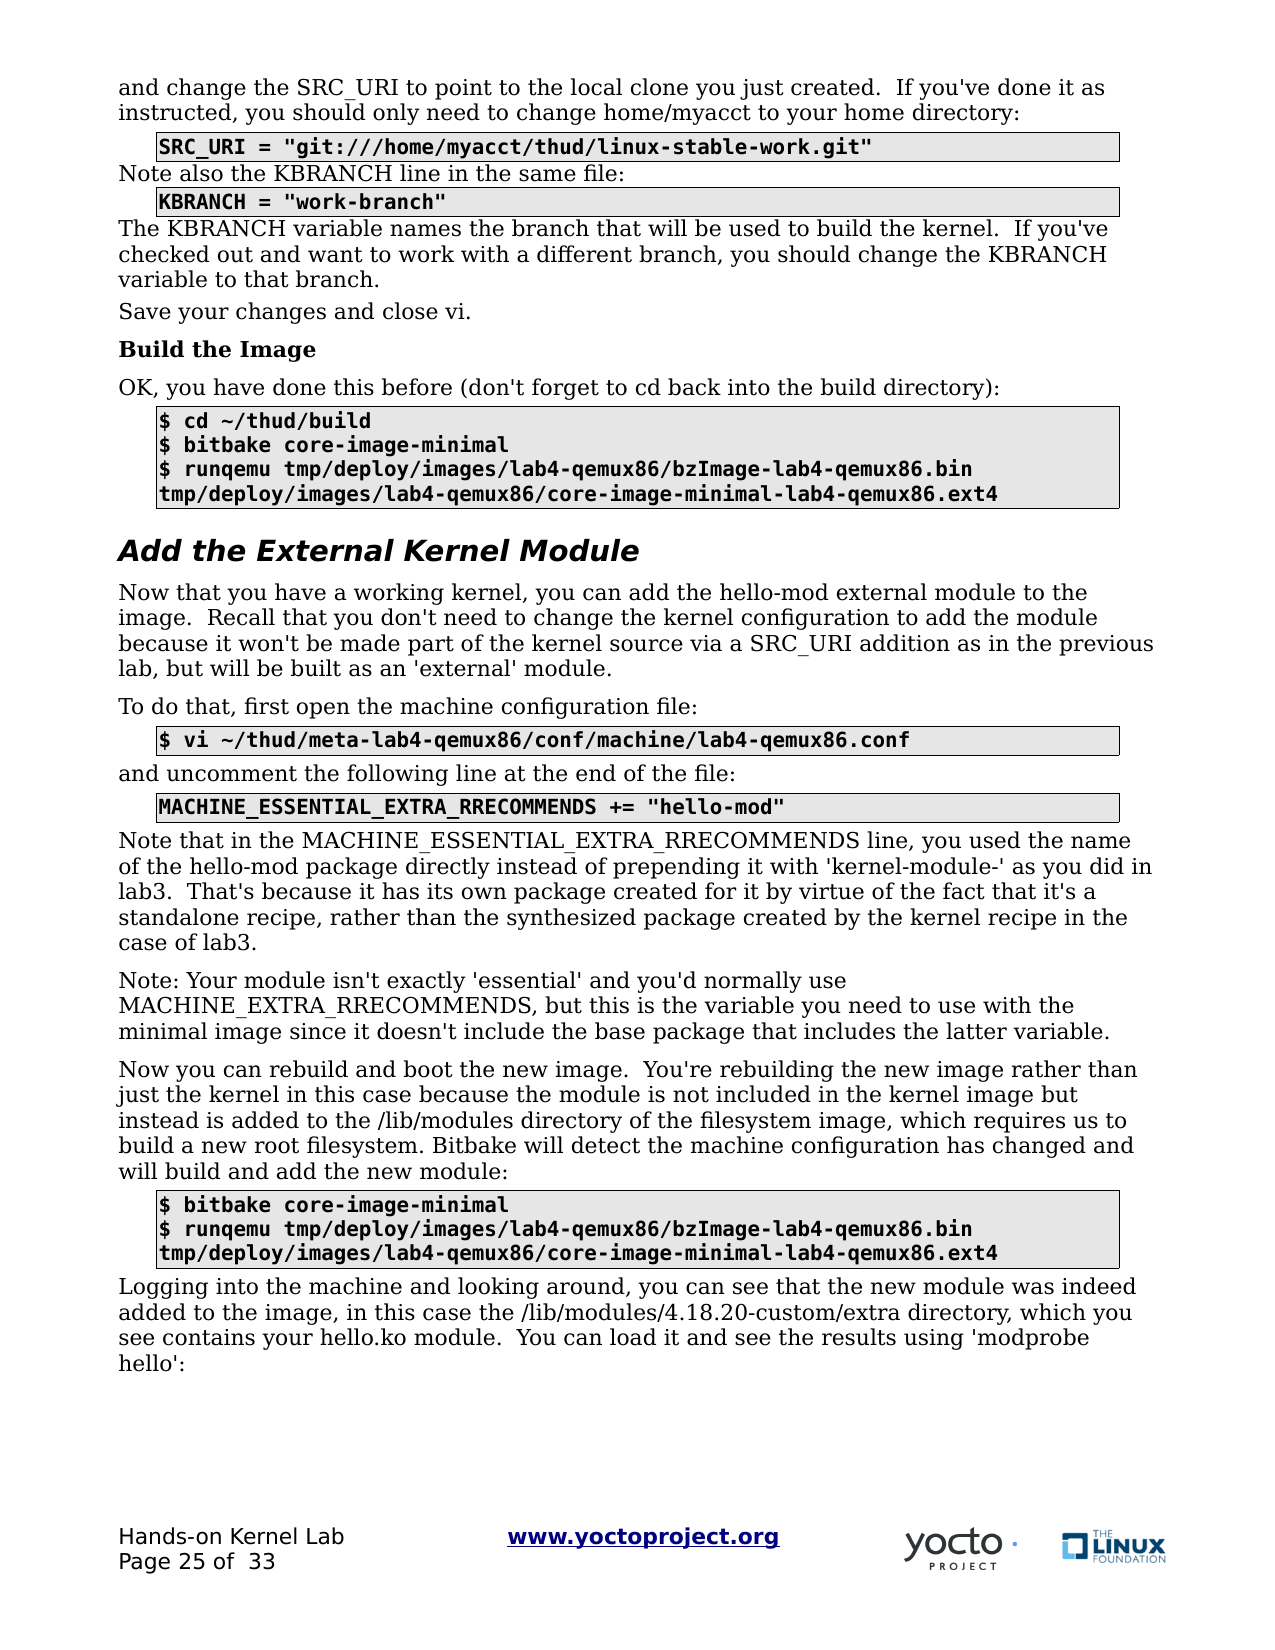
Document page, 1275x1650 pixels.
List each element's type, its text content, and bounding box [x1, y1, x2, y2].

text and uncomment the following line at the end of the file: [118, 761, 1157, 787]
text Now you can rebuild and boot the new image. You're rebuilding the new image rather than just the kernel in this case because the module is not included in the kernel image but instead is added to the /lib/modules directory of the filesystem image, which requires us to build a new root filesystem. Bitbake will detect the machine configuration has changed and will build and add the new module: [118, 1057, 1157, 1184]
text $ cd ~/thud/build [157, 407, 1119, 430]
text Now that you have a working kernel, you can add the hello-mod external module to the image. Recall that you don't need to change the kernel configuration to add the module because it won't be made part of the kernel source via a SRC_URI addition as in the previous lab, but will be built as an 'external' module. [118, 580, 1157, 682]
text $ vi ~/thud/meta-lab4-qemux86/conf/machine/lab4-qemux86.conf [157, 727, 1119, 755]
text Note: Your module isn't exactly 'essential' and you'd normally use MACHINE_EXTRA_RRECOMMENDS, but this is the variable you need to use with the minimal image since it doesn't include the base package that includes the latter variable. [118, 968, 1157, 1044]
text Logging into the machine and looking around, you can see that the new module was indeed added to the image, in this case the /lib/modules/4.18.20-custom/extra directory, which you see contains your hello.ko module. You can load it and see the results using 'modprobe hello': [118, 1274, 1157, 1376]
text $ runqemu tmp/deploy/images/lab4-qemux86/bzImage-lab4-qemux86.bin tmp/deploy/images/lab4-qemux86/core-image-minimal-lab4-qemux86.ext4 [157, 455, 1119, 508]
text KBRANCH = "work-branch" [157, 188, 1119, 216]
text Build the Image [118, 337, 1157, 362]
text To do that, first open the machine configuration file: [118, 694, 1157, 720]
text MACHINE_ESSENTIAL_EXTRA_RRECOMMENDS += "hello-mod" [157, 794, 1119, 822]
text Save your changes and close vi. [118, 299, 1157, 325]
text The KBRANCH variable names the branch that will be used to build the kernel. If you've checked out and want to work with a different branch, you should change the KBRANCH variable to that branch. [118, 217, 1157, 293]
text $ runqemu tmp/deploy/images/lab4-qemux86/bzImage-lab4-qemux86.bin tmp/deploy/images/lab4-qemux86/core-image-minimal-lab4-qemux86.ext4 [157, 1214, 1119, 1268]
text Note that in the MACHINE_ESSENTIAL_EXTRA_RRECOMMENDS line, you used the name of the hello-mod package directly instead of prepending it with 'kernel-module-' as you did in lab3. That's because it has its own package created for it by virtue of the fact that it's a standalone recipe, rather than the synthesized package created by the kernel recipe in the case of lab3. [118, 828, 1157, 956]
text OK, you have done this before (don't forget to cd back into the build directory): [118, 374, 1157, 400]
text $ bitbake core-image-minimal [157, 1191, 1119, 1214]
text Note also the KBRANCH line in the same file: [118, 162, 1157, 187]
text $ bitbake core-image-minimal [157, 430, 1119, 455]
subtitle Add the External Kernel Module [118, 534, 1157, 568]
text SRC_URI = "git:///home/myacct/thud/linux-stable-work.git" [157, 133, 1119, 161]
text and change the SRC_URI to point to the local clone you just created. If you've done it as instructed, you should only need to change home/myacct to your home directory: [118, 75, 1157, 126]
